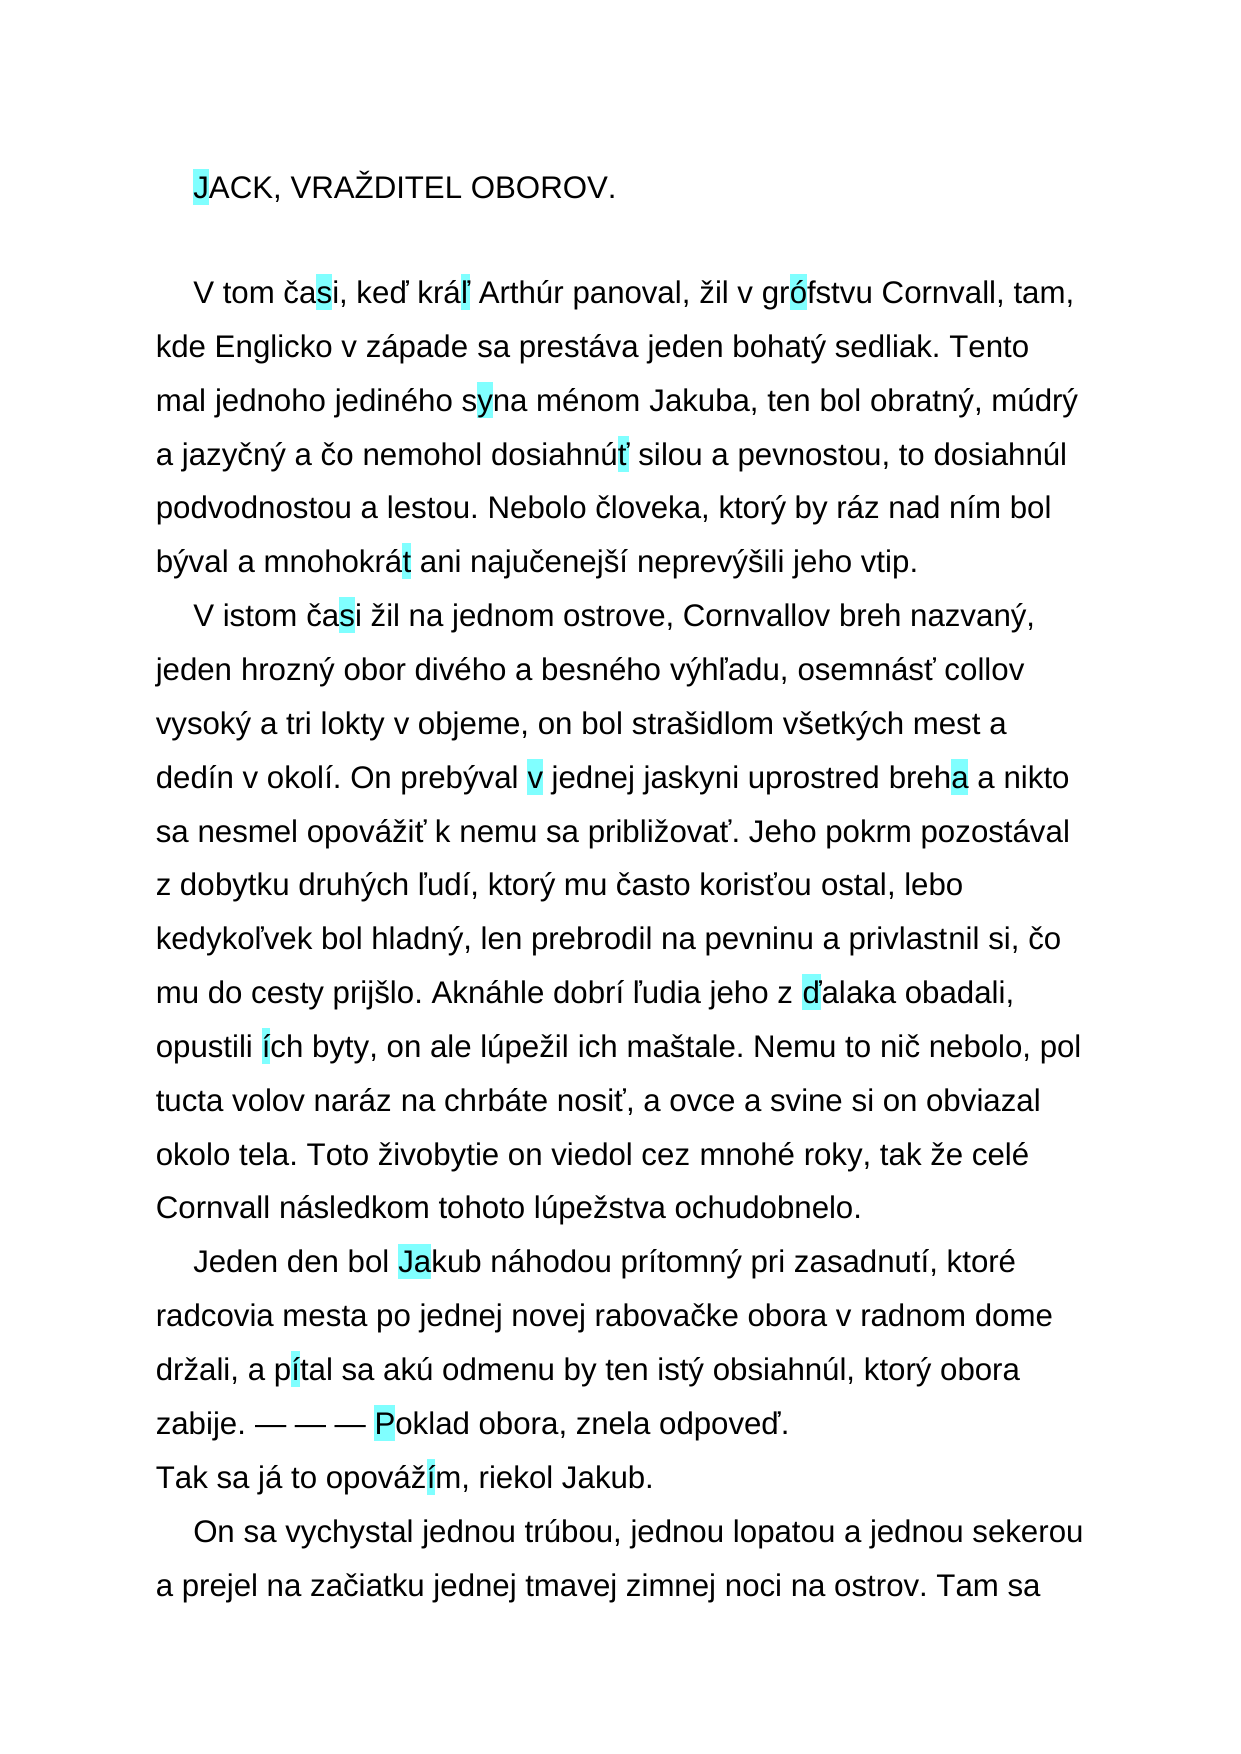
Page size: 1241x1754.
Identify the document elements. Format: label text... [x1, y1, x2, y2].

text On sa vychystal jednou trúbou, jednou lopatou a jednou sekerou a prejel na začiatku jednej tmavej zimnej noci na ostrov. Tam sa [156, 1513, 1084, 1602]
text V tom časi, keď kráľ Arthúr panoval, žil v grófstvu Cornvall, tam, kde Englicko v západe sa prestáva jeden bohatý sedliak. Tento mal jednoho jediného syna ménom Jakuba, ten bol obratný, múdrý a jazyčný a čo nemohol dosiahnúť silou a pevnostou, to dosiahnúl podvodnostou a lestou. Nebolo človeka, ktorý by ráz nad ním bol býval a mnohokrát ani najučenejší neprevýšili jeho vtip. [156, 274, 1084, 579]
subtitle JACK, VRAŽDITEL OBOROV. [156, 169, 1084, 205]
text Tak sa já to opovážím, riekol Jakub. [156, 1459, 1084, 1495]
text Jeden den bol Jakub náhodou prítomný pri zasadnutí, ktoré radcovia mesta po jednej novej rabovačke obora v radnom dome držali, a pítal sa akú odmenu by ten istý obsiahnúl, ktorý obora zabije. — — — Poklad obora, znela odpoveď. [156, 1243, 1084, 1441]
text V istom časi žil na jednom ostrove, Cornvallov breh nazvaný, jeden hrozný obor divého a besného výhľadu, osemnásť collov vysoký a tri lokty v objeme, on bol strašidlom všetkých mest a dedín v okolí. On prebýval v jednej jaskyni uprostred breha a nikto sa nesmel opo­vážiť k nemu sa približovať. Jeho pokrm pozostával z do­bytku druhých ľudí, ktorý mu často korisťou ostal, lebo kedykoľvek bol hladný, len prebrodil na pevninu a privlast­nil si, čo mu do cesty prijšlo. Aknáhle dobrí ľudia jeho z ďalaka obadali, opustili ích byty, on ale lúpežil ich maštale. Nemu to nič nebolo, pol tucta volov naráz na chrbáte nosiť, a ovce a svine si on obviazal okolo tela. Toto živobytie on viedol cez mnohé roky, tak že celé Cornvall následkom tohoto lúpežstva ochudobnelo. [156, 597, 1084, 1226]
